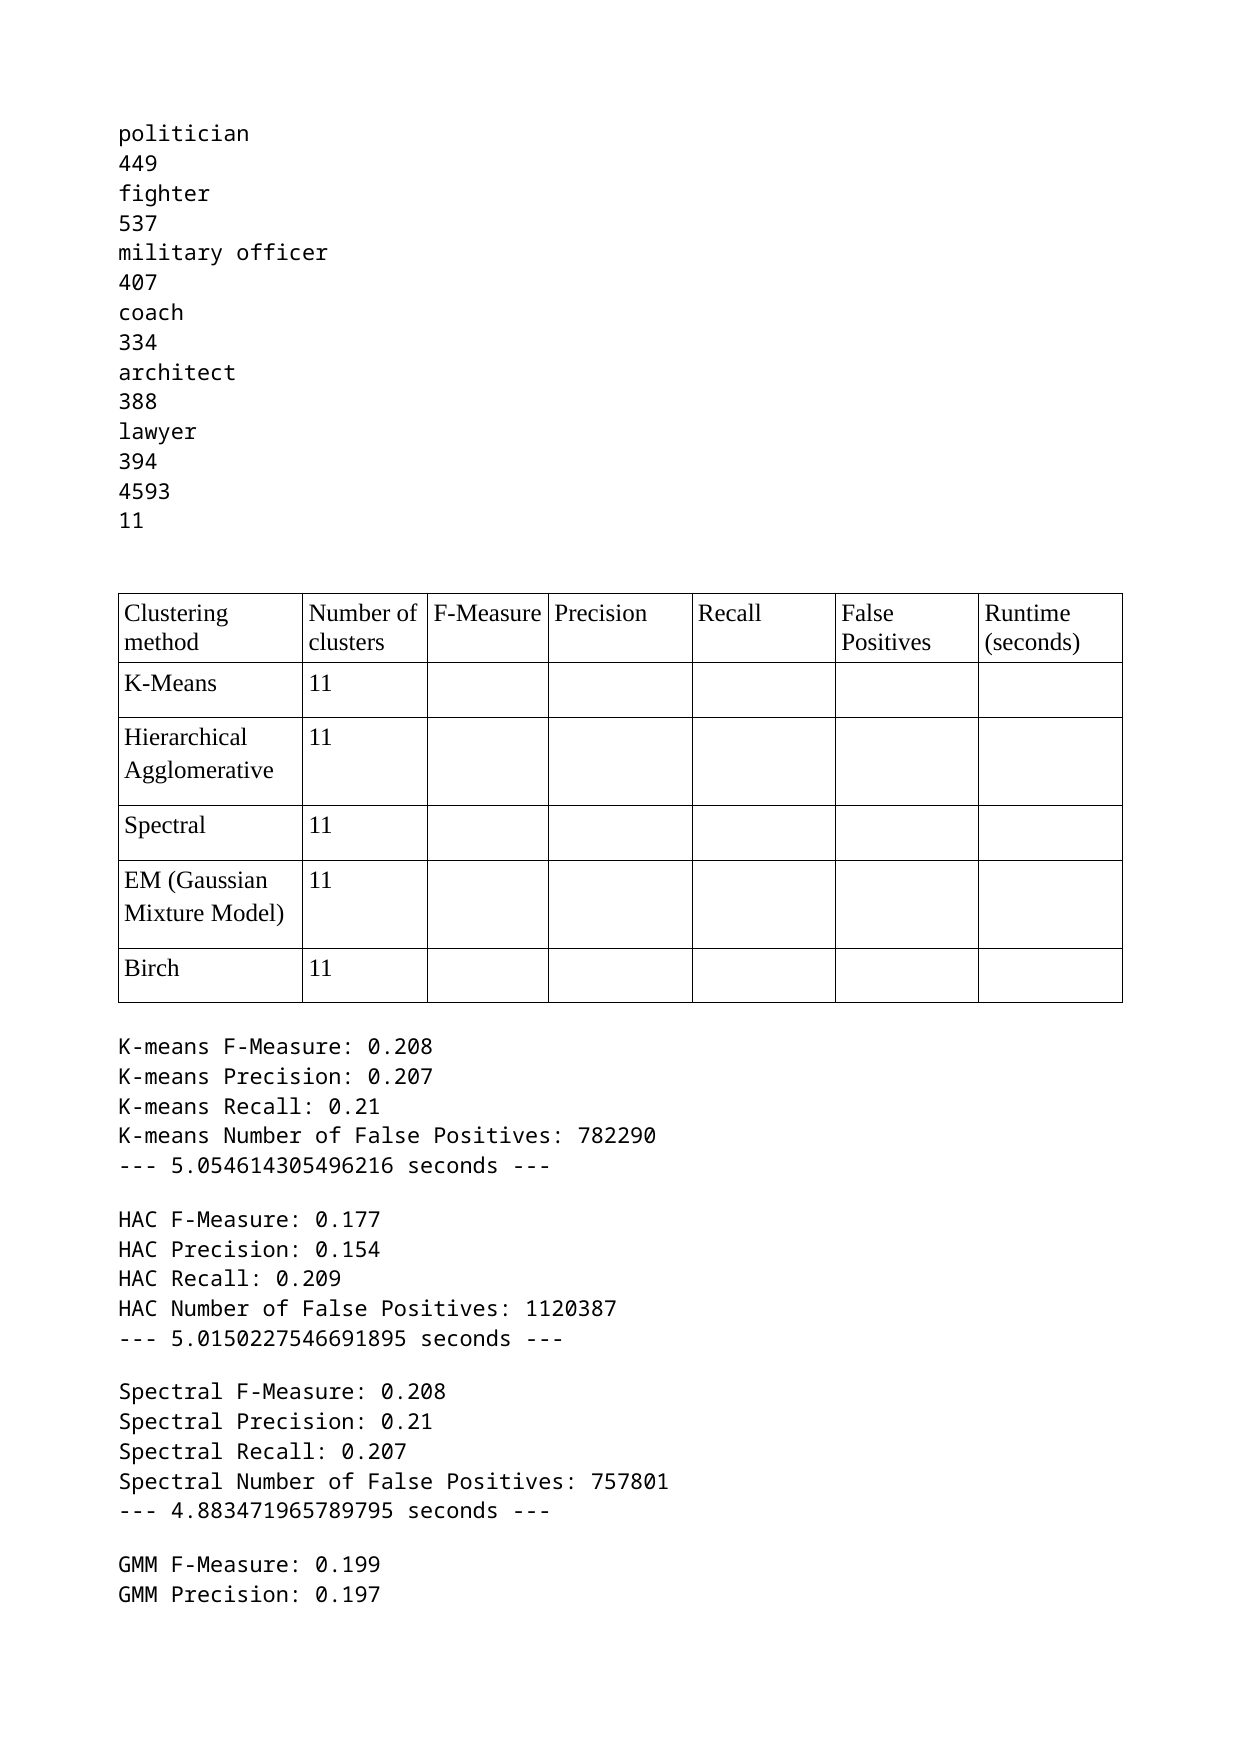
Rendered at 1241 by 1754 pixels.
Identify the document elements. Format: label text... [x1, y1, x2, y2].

table_cell [428, 806, 548, 859]
text K-means Number of False Positives: 782290 [118, 1121, 1122, 1150]
text HAC Precision: 0.154 [118, 1233, 1122, 1263]
table_cell [428, 663, 548, 717]
table_cell 11 [303, 806, 427, 859]
table_cell 11 [303, 949, 427, 1002]
text K-means Precision: 0.207 [118, 1061, 1122, 1091]
table_header False Positives [836, 594, 978, 662]
table_cell [836, 949, 978, 1002]
table_cell K-Means [119, 663, 302, 717]
table_cell [693, 718, 835, 804]
text Spectral F-Measure: 0.208 [118, 1376, 1122, 1406]
table_cell [549, 806, 692, 859]
text 394 [118, 446, 1122, 476]
table_header F-Measure [428, 594, 548, 662]
table_cell [836, 663, 978, 717]
table_cell [549, 663, 692, 717]
table_cell [549, 949, 692, 1002]
text --- 5.0150227546691895 seconds --- [118, 1323, 1122, 1353]
text 407 [118, 267, 1122, 297]
table_header Precision [549, 594, 692, 662]
table_header Number of clusters [303, 594, 427, 662]
text Spectral Precision: 0.21 [118, 1406, 1122, 1436]
text 388 [118, 386, 1122, 416]
table_cell [693, 861, 835, 947]
text politician [118, 118, 1122, 148]
text HAC Recall: 0.209 [118, 1263, 1122, 1293]
text Spectral Number of False Positives: 757801 [118, 1466, 1122, 1496]
table_cell [836, 718, 978, 804]
table_cell 11 [303, 861, 427, 947]
text GMM Precision: 0.197 [118, 1579, 1122, 1608]
table_cell Spectral [119, 806, 302, 859]
table_cell [428, 718, 548, 804]
text HAC F-Measure: 0.177 [118, 1204, 1122, 1233]
table_cell [428, 861, 548, 947]
text K-means Recall: 0.21 [118, 1091, 1122, 1121]
table_cell 11 [303, 663, 427, 717]
text 449 [118, 148, 1122, 178]
table_cell [979, 949, 1122, 1002]
text military officer [118, 237, 1122, 267]
text coach [118, 297, 1122, 327]
text 11 [118, 505, 1122, 535]
table_cell [549, 861, 692, 947]
table_header Clustering method [119, 594, 302, 662]
text Spectral Recall: 0.207 [118, 1436, 1122, 1466]
text GMM F-Measure: 0.199 [118, 1549, 1122, 1579]
table_cell 11 [303, 718, 427, 804]
text 537 [118, 207, 1122, 237]
table_cell [979, 806, 1122, 859]
table_cell [979, 718, 1122, 804]
text 4593 [118, 476, 1122, 505]
text HAC Number of False Positives: 1120387 [118, 1293, 1122, 1323]
table_cell [428, 949, 548, 1002]
text --- 5.054614305496216 seconds --- [118, 1150, 1122, 1180]
table_cell [979, 663, 1122, 717]
table_cell Hierarchical Agglomerative [119, 718, 302, 804]
table_header Runtime (seconds) [979, 594, 1122, 662]
table_cell [979, 861, 1122, 947]
table_cell [836, 861, 978, 947]
text 334 [118, 327, 1122, 356]
text fighter [118, 178, 1122, 207]
table_cell EM (Gaussian Mixture Model) [119, 861, 302, 947]
text --- 4.883471965789795 seconds --- [118, 1496, 1122, 1525]
table_cell [693, 806, 835, 859]
table_cell [836, 806, 978, 859]
table_cell [693, 949, 835, 1002]
text K-means F-Measure: 0.208 [118, 1031, 1122, 1061]
table_cell Birch [119, 949, 302, 1002]
text lawyer [118, 416, 1122, 446]
table_cell [549, 718, 692, 804]
text architect [118, 356, 1122, 386]
table_header Recall [693, 594, 835, 662]
table_cell [693, 663, 835, 717]
